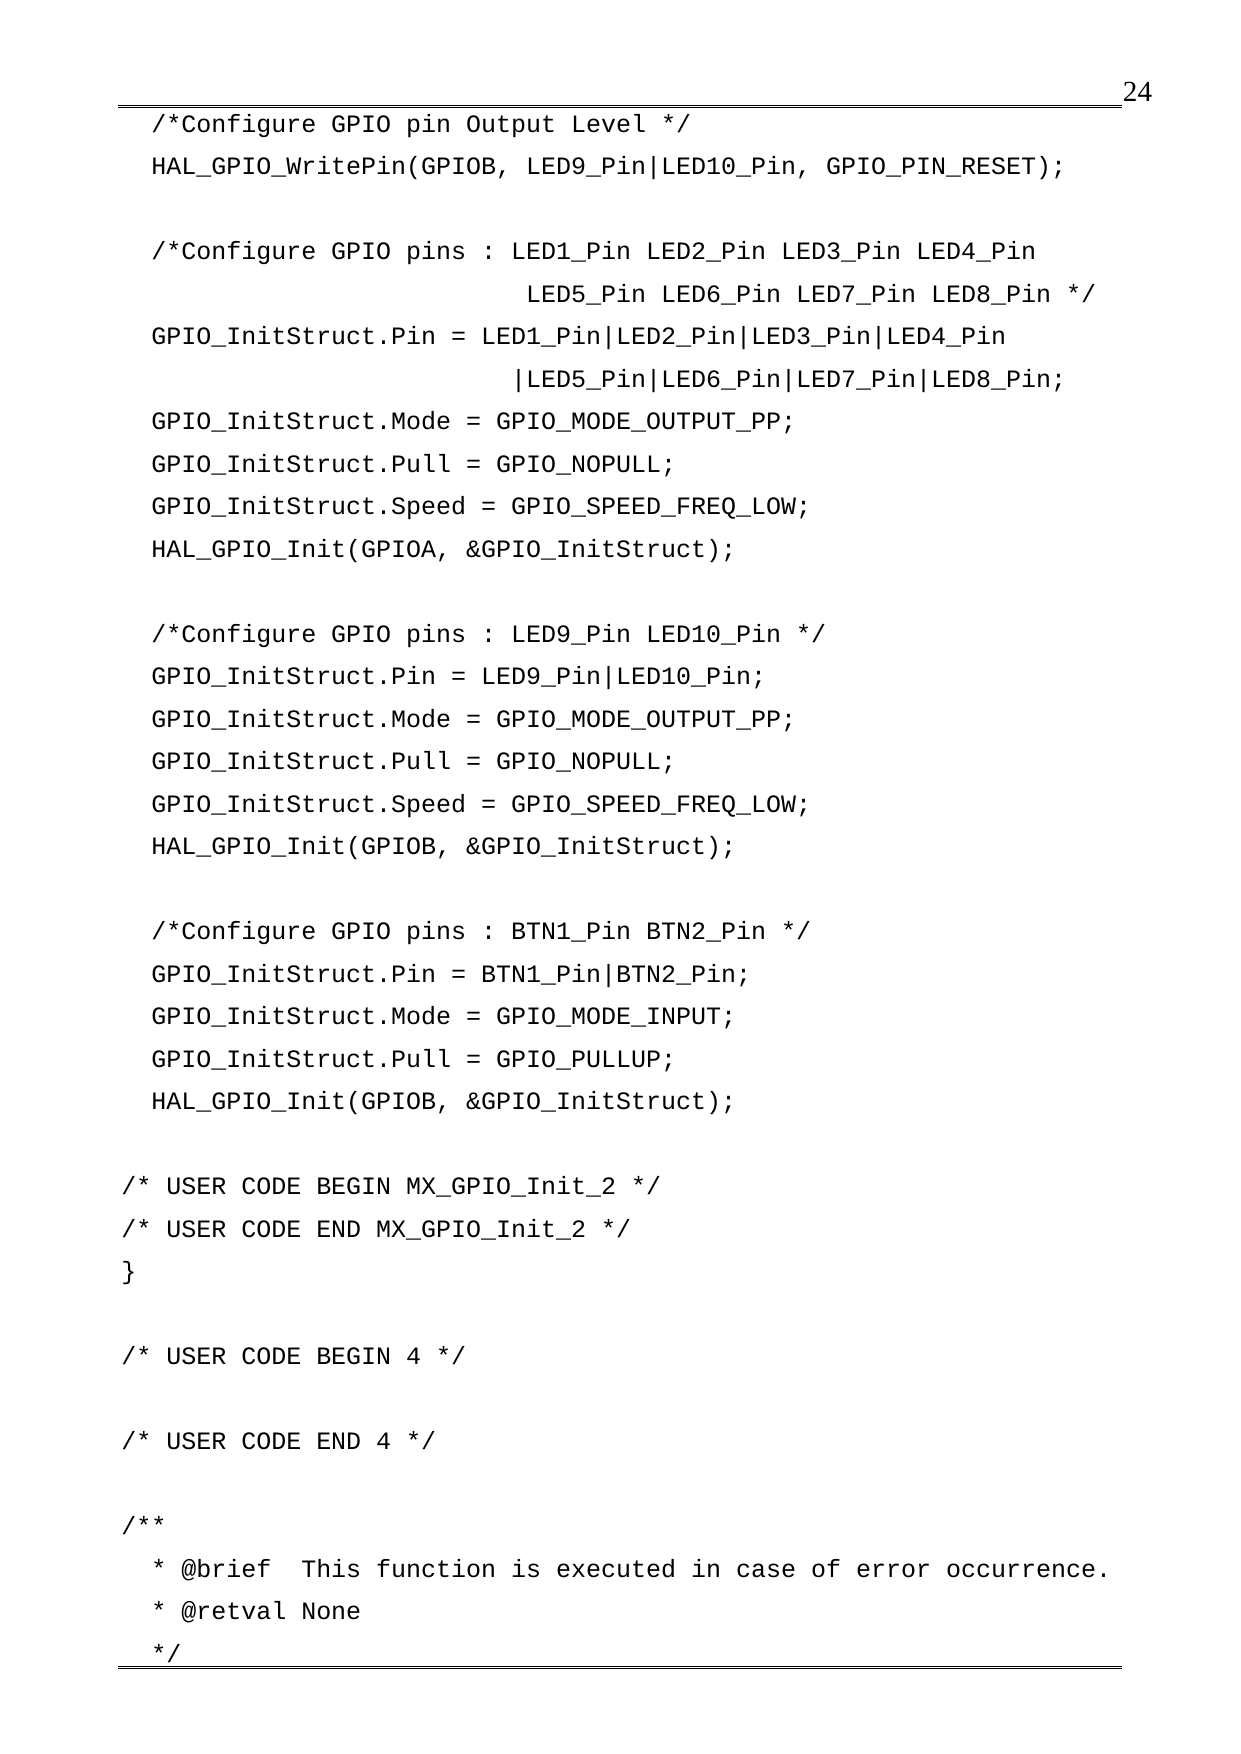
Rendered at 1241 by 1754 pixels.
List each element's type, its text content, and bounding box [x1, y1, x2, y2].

text GPIO_InitStruct.Pull = GPIO_NOPULL; [118, 743, 1122, 777]
text LED5_Pin LED6_Pin LED7_Pin LED8_Pin */ [118, 275, 1122, 309]
text GPIO_InitStruct.Pin = LED1_Pin|LED2_Pin|LED3_Pin|LED4_Pin [118, 318, 1122, 352]
text /** [118, 1508, 1122, 1542]
text HAL_GPIO_Init(GPIOA, &GPIO_InitStruct); [118, 530, 1122, 564]
text HAL_GPIO_Init(GPIOB, &GPIO_InitStruct); [118, 828, 1122, 862]
text GPIO_InitStruct.Pull = GPIO_NOPULL; [118, 445, 1122, 479]
text * @brief This function is executed in case of error occurrence. [118, 1550, 1122, 1584]
text HAL_GPIO_Init(GPIOB, &GPIO_InitStruct); [118, 1083, 1122, 1117]
text GPIO_InitStruct.Pull = GPIO_PULLUP; [118, 1040, 1122, 1074]
text /* USER CODE BEGIN 4 */ [118, 1338, 1122, 1372]
text GPIO_InitStruct.Pin = BTN1_Pin|BTN2_Pin; [118, 955, 1122, 989]
text /* USER CODE END MX_GPIO_Init_2 */ [118, 1210, 1122, 1244]
text /* USER CODE END 4 */ [118, 1423, 1122, 1457]
text HAL_GPIO_WritePin(GPIOB, LED9_Pin|LED10_Pin, GPIO_PIN_RESET); [118, 148, 1122, 182]
text /*Configure GPIO pins : LED9_Pin LED10_Pin */ [118, 615, 1122, 649]
text GPIO_InitStruct.Mode = GPIO_MODE_INPUT; [118, 998, 1122, 1032]
text |LED5_Pin|LED6_Pin|LED7_Pin|LED8_Pin; [118, 360, 1122, 394]
text /*Configure GPIO pin Output Level */ [118, 108, 1122, 139]
text } [118, 1253, 1122, 1287]
text GPIO_InitStruct.Speed = GPIO_SPEED_FREQ_LOW; [118, 785, 1122, 819]
text /*Configure GPIO pins : LED1_Pin LED2_Pin LED3_Pin LED4_Pin [118, 233, 1122, 267]
text GPIO_InitStruct.Mode = GPIO_MODE_OUTPUT_PP; [118, 700, 1122, 734]
text * @retval None [118, 1593, 1122, 1627]
text /*Configure GPIO pins : BTN1_Pin BTN2_Pin */ [118, 913, 1122, 947]
text */ [118, 1635, 1122, 1666]
text GPIO_InitStruct.Speed = GPIO_SPEED_FREQ_LOW; [118, 488, 1122, 522]
text GPIO_InitStruct.Pin = LED9_Pin|LED10_Pin; [118, 658, 1122, 692]
text /* USER CODE BEGIN MX_GPIO_Init_2 */ [118, 1168, 1122, 1202]
text GPIO_InitStruct.Mode = GPIO_MODE_OUTPUT_PP; [118, 403, 1122, 437]
